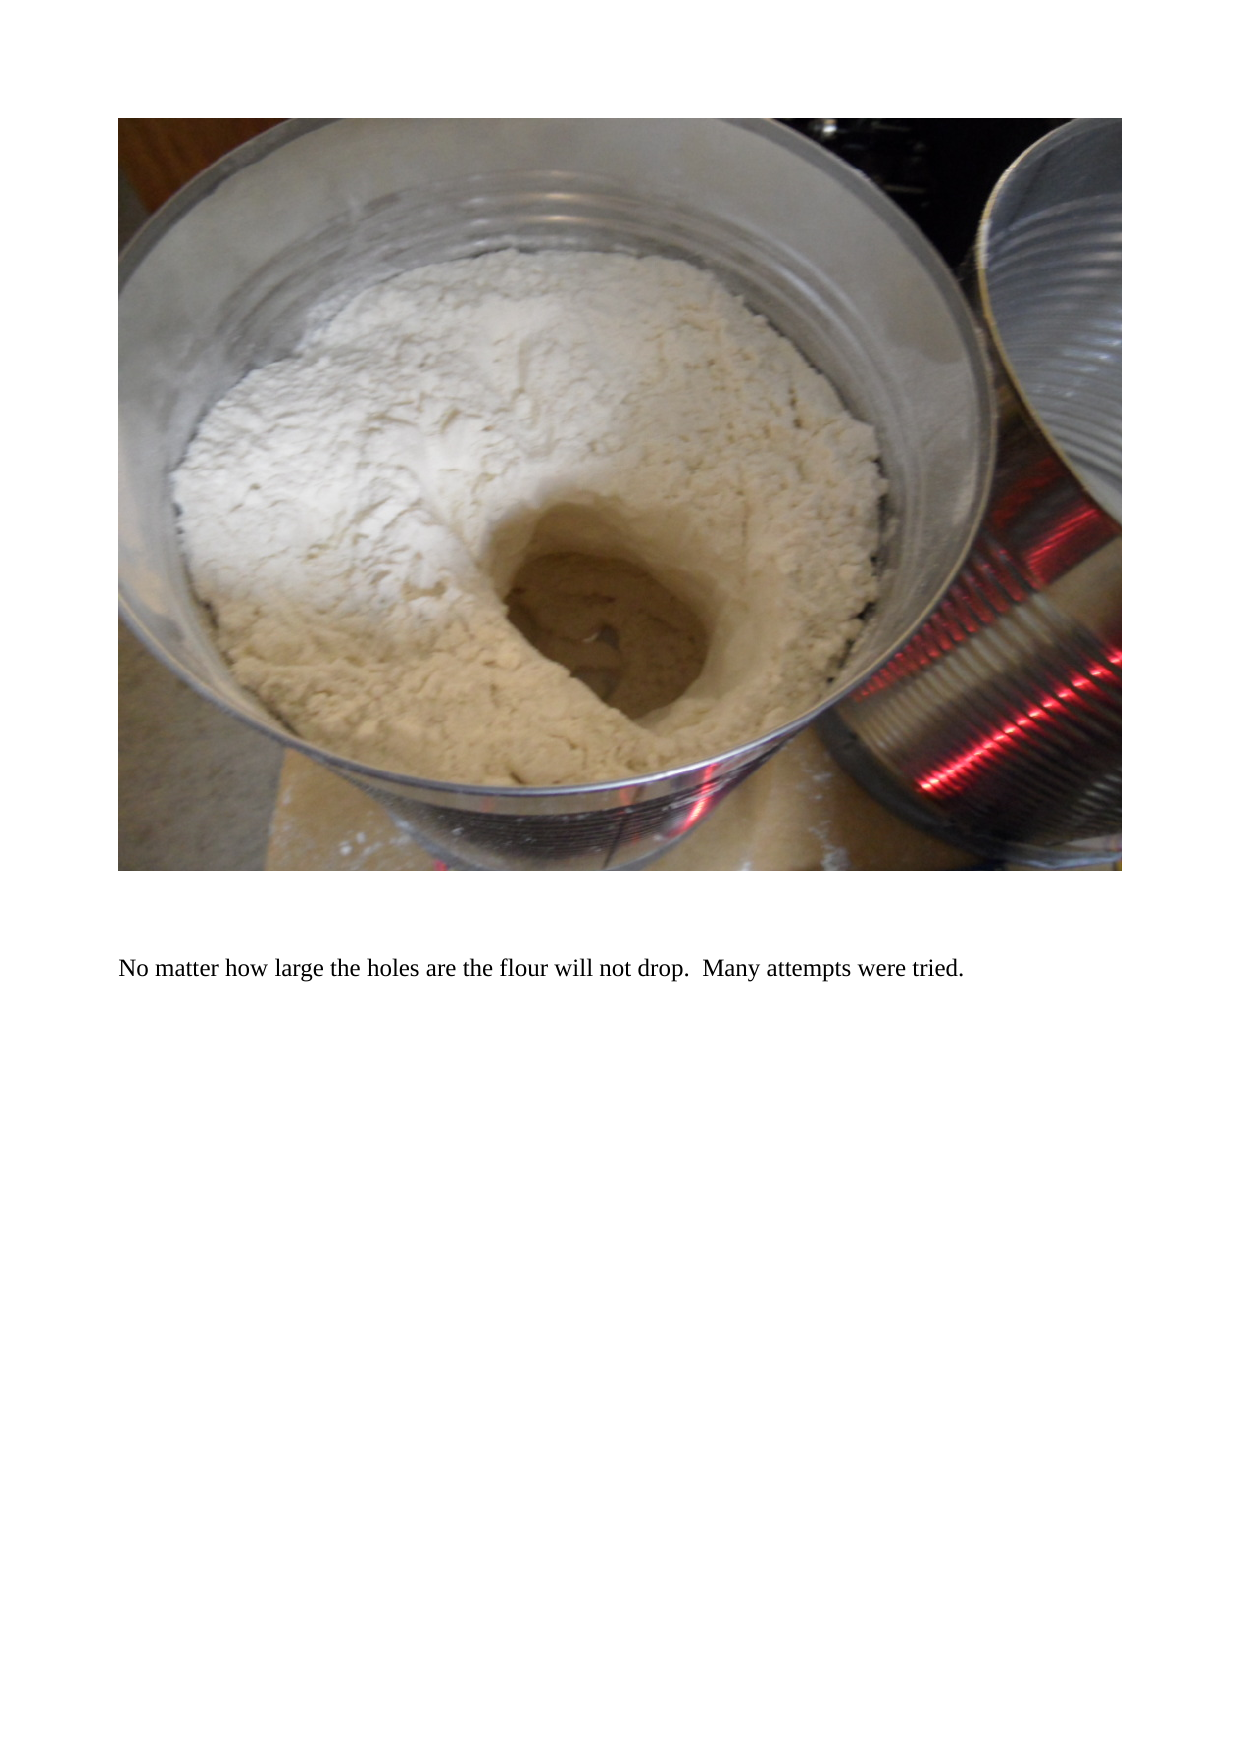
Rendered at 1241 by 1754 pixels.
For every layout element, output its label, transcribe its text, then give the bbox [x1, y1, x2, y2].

text No matter how large the holes are the flour will not drop. Many attempts were tried. [118, 953, 1122, 982]
picture [118, 118, 1122, 871]
